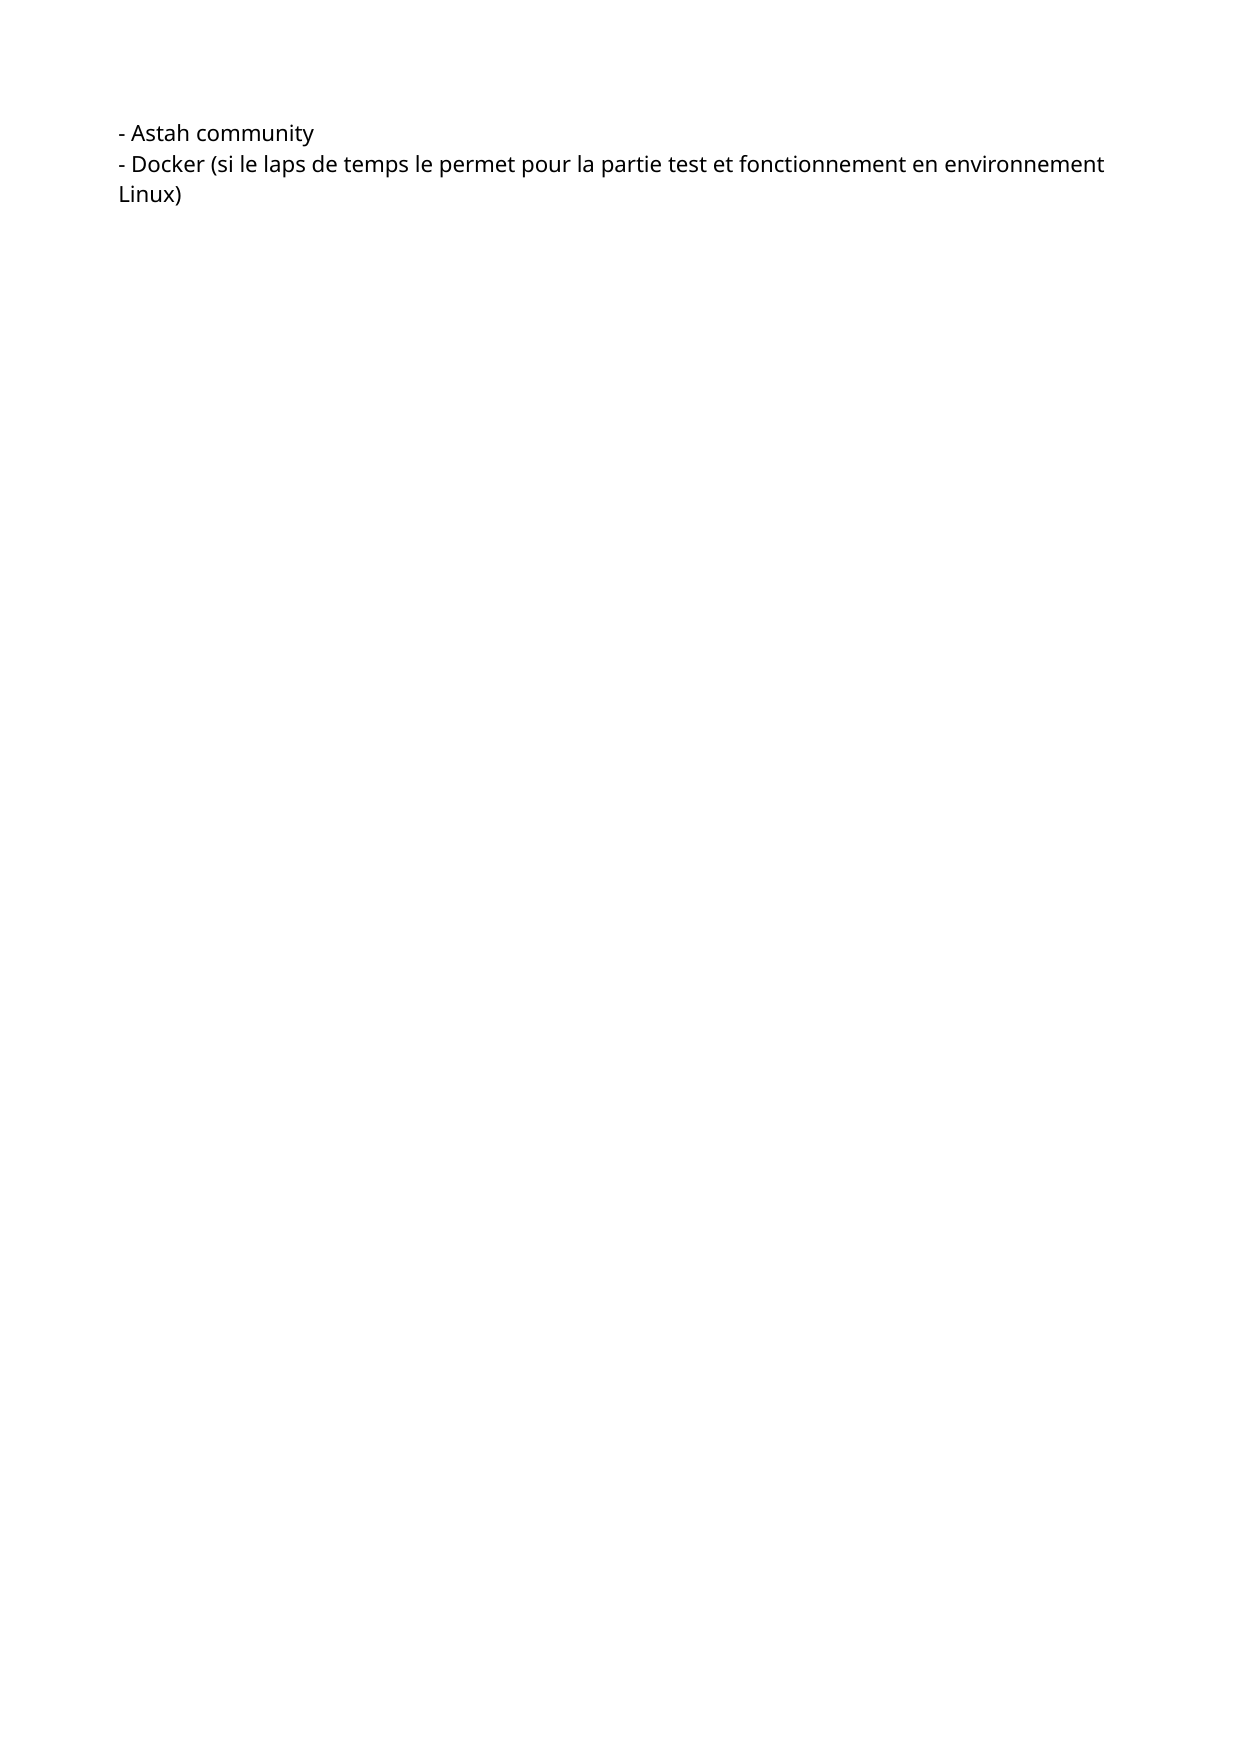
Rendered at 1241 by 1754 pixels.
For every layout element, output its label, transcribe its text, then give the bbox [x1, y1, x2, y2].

text - Docker (si le laps de temps le permet pour la partie test et fonctionnement en environnement Linux) [118, 148, 1122, 209]
text - Astah community [118, 118, 1122, 148]
